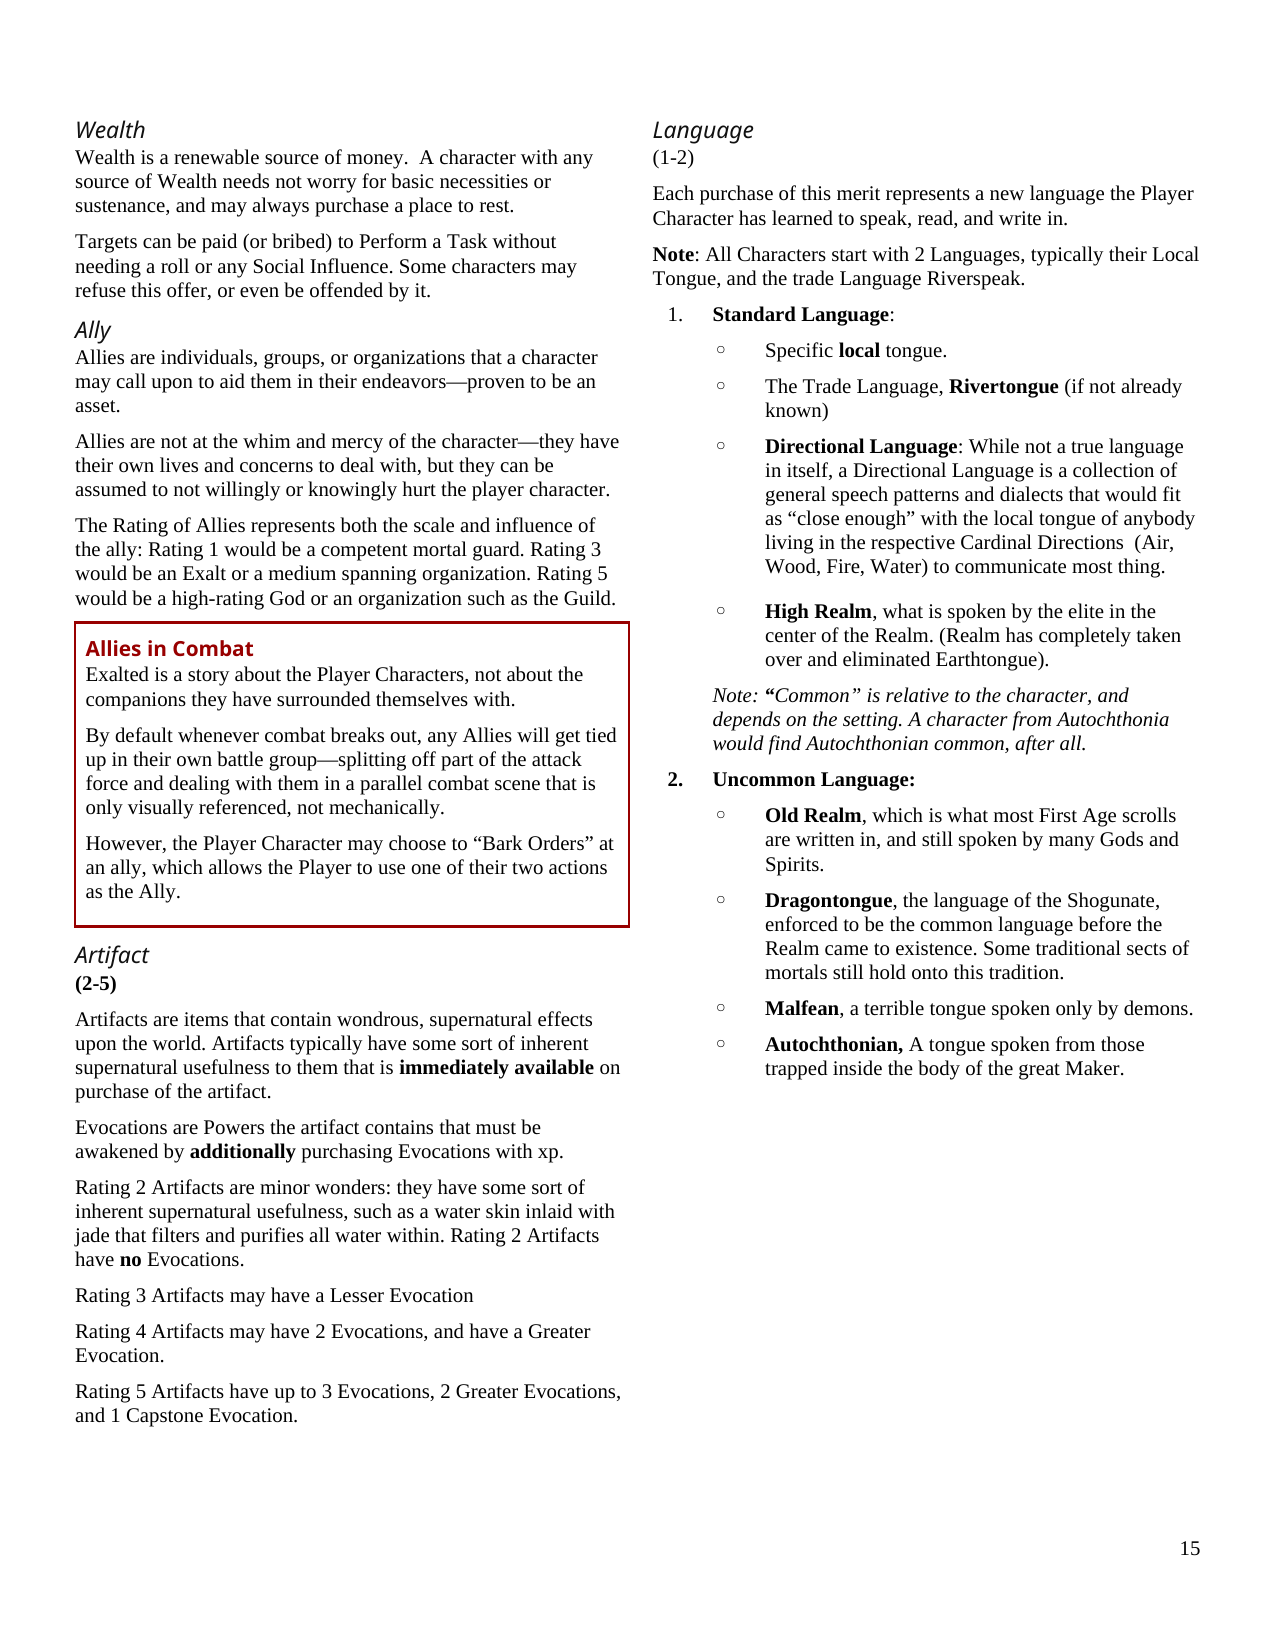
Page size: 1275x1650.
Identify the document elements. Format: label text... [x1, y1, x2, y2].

subtitle Artifact [75, 939, 622, 971]
table_header Allies in Combat Exalted is a story about the Player Characters, not about the companions they have surrounded themselves with. By default whenever combat breaks out, any Allies will get tied up in their own battle group—splitting off part of the attack force and dealing with them in a parallel combat scene that is only visually referenced, not mechanically. However, the Player Character may choose to “Bark Orders” at an ally, which allows the Player to use one of their two actions as the Ally. [76, 624, 628, 925]
text Allies are not at the whim and mercy of the character—they have their own lives and concerns to deal with, but they can be assumed to not willingly or knowingly hurt the player character. [75, 429, 622, 501]
text Evocations are Powers the artifact contains that must be awakened by additionally purchasing Evocations with xp. [75, 1115, 622, 1163]
text The Rating of Allies represents both the scale and influence of the ally: Rating 1 would be a competent mortal guard. Rating 3 would be an Exalt or a medium spanning organization. Rating 5 would be a high-rating God or an organization such as the Guild. [75, 513, 622, 609]
list Uncommon Language: [667, 767, 1200, 791]
text (1-2) [652, 145, 1200, 169]
text Allies are individuals, groups, or organizations that a character may call upon to aid them in their endeavors—proven to be an asset. [75, 345, 622, 417]
list Autochthonian, A tongue spoken from those trapped inside the body of the great Maker. [712, 1032, 1200, 1080]
list Malfean, a terrible tongue spoken only by demons. [712, 996, 1200, 1020]
text Rating 5 Artifacts have up to 3 Evocations, 2 Greater Evocations, and 1 Capstone Evocation. [75, 1379, 622, 1427]
list Old Realm, which is what most First Age scrolls are written in, and still spoken by many Gods and Spirits. [712, 803, 1200, 876]
text Targets can be paid (or bribed) to Perform a Task without needing a roll or any Social Influence. Some characters may refuse this offer, or even be offended by it. [75, 229, 622, 302]
list High Realm, what is spoken by the elite in the center of the Realm. (Realm has completely taken over and eliminated Earthtongue). [712, 599, 1200, 671]
text Wealth is a renewable source of money. A character with any source of Wealth needs not worry for basic necessities or sustenance, and may always purchase a place to rest. [75, 145, 622, 217]
list Dragontongue, the language of the Shogunate, enforced to be the common language before the Realm came to existence. Some traditional sects of mortals still hold onto this tradition. [712, 887, 1200, 984]
text Note: All Characters start with 2 Languages, typically their Local Tongue, and the trade Language Riverspeak. [652, 241, 1200, 289]
list Specific local tongue. [712, 338, 1200, 362]
list The Trade Language, Rivertongue (if not already known) [712, 374, 1200, 422]
text (2-5) [75, 971, 622, 995]
text Rating 2 Artifacts are minor wonders: they have some sort of inherent supernatural usefulness, such as a water skin inlaid with jade that filters and purifies all water within. Rating 2 Artifacts have no Evocations. [75, 1175, 622, 1271]
subtitle Ally [75, 314, 622, 345]
list Directional Language: While not a true language in itself, a Directional Language is a collection of general speech patterns and dialects that would fit as “close enough” with the local tongue of anybody living in the respective Cardinal Directions (Air, Wood, Fire, Water) to communicate most thing. [712, 434, 1200, 578]
text Artifacts are items that contain wondrous, supernatural effects upon the world. Artifacts typically have some sort of inherent supernatural usefulness to them that is immediately available on purchase of the artifact. [75, 1007, 622, 1103]
subtitle Language [652, 114, 1200, 145]
text Each purchase of this merit represents a new language the Player Character has learned to speak, read, and write in. [652, 181, 1200, 229]
text Rating 3 Artifacts may have a Lesser Evocation [75, 1283, 622, 1307]
list Standard Language: [667, 302, 1200, 326]
list Note: “Common” is relative to the character, and depends on the setting. A character from Autochthonia would find Autochthonian common, after all. [667, 683, 1200, 755]
text Rating 4 Artifacts may have 2 Evocations, and have a Greater Evocation. [75, 1319, 622, 1367]
subtitle Wealth [75, 114, 622, 145]
